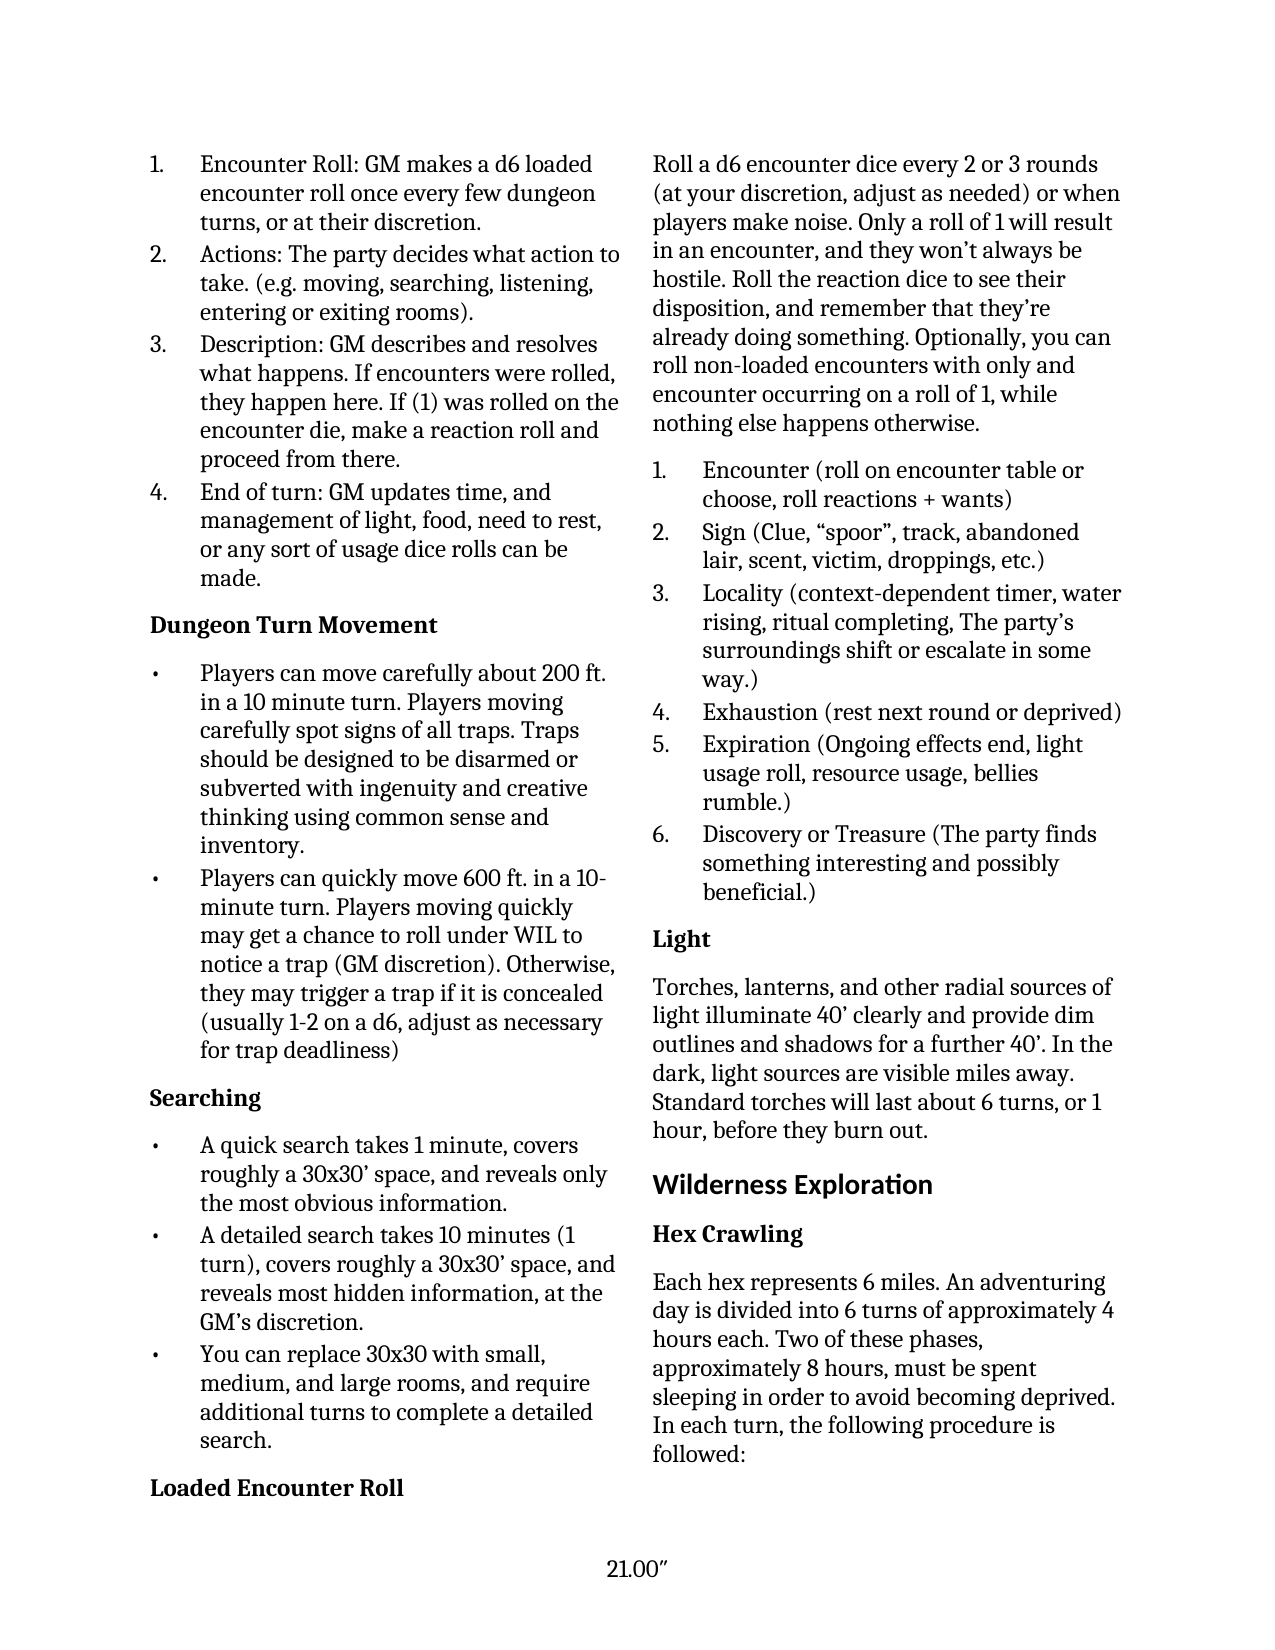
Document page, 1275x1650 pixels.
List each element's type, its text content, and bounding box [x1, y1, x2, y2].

list Sign (Clue, “spoor”, track, abandoned lair, scent, victim, droppings, etc.) [652, 517, 1125, 575]
text Light [652, 925, 1125, 954]
list You can replace 30x30 with small, medium, and large rooms, and require additional turns to complete a detailed search. [150, 1340, 622, 1455]
list A quick search takes 1 minute, covers roughly a 30x30’ space, and reveals only the most obvious information. [150, 1131, 622, 1217]
text Torches, lanterns, and other radial sources of light illuminate 40’ clearly and provide dim outlines and shadows for a further 40’. In the dark, light sources are visible miles away. Standard torches will last about 6 turns, or 1 hour, before they burn out. [652, 972, 1125, 1145]
text Hex Crawling [652, 1220, 1125, 1249]
list Actions: The party decides what action to take. (e.g. moving, searching, listening, entering or exiting rooms). [150, 240, 622, 326]
list Exhaustion (rest next round or deprived) [652, 697, 1125, 726]
text Dungeon Turn Movement [150, 611, 622, 640]
list Discovery or Treasure (The party finds something interesting and possibly beneficial.) [652, 820, 1125, 906]
list End of turn: GM updates time, and management of light, food, need to rest, or any sort of usage dice rolls can be made. [150, 477, 622, 592]
list Expiration (Ongoing effects end, light usage roll, resource usage, bellies rumble.) [652, 730, 1125, 816]
subtitle Wilderness Exploration [652, 1166, 1125, 1201]
list Encounter (roll on encounter table or choose, roll reactions + wants) [652, 456, 1125, 514]
text Each hex represents 6 miles. An adventuring day is divided into 6 turns of approximately 4 hours each. Two of these phases, approximately 8 hours, must be spent sleeping in order to avoid becoming deprived. In each turn, the following procedure is followed: [652, 1268, 1125, 1469]
list Description: GM describes and resolves what happens. If encounters were rolled, they happen here. If (1) was rolled on the encounter die, make a reaction roll and proceed from there. [150, 330, 622, 474]
text Loaded Encounter Roll [150, 1474, 622, 1502]
list A detailed search takes 10 minutes (1 turn), covers roughly a 30x30’ space, and reveals most hidden information, at the GM’s discretion. [150, 1221, 622, 1336]
list Encounter Roll: GM makes a d6 loaded encounter roll once every few dungeon turns, or at their discretion. [150, 150, 622, 236]
text Searching [150, 1084, 622, 1112]
list Players can move carefully about 200 ft. in a 10 minute turn. Players moving carefully spot signs of all traps. Traps should be designed to be disarmed or subverted with ingenuity and creative thinking using common sense and inventory. [150, 659, 622, 860]
list Locality (context-dependent timer, water rising, ritual completing, The party’s surroundings shift or escalate in some way.) [652, 579, 1125, 694]
list Players can quickly move 600 ft. in a 10-minute turn. Players moving quickly may get a chance to roll under WIL to notice a trap (GM discretion). Otherwise, they may trigger a trap if it is concealed (usually 1-2 on a d6, adjust as necessary for trap deadliness) [150, 864, 622, 1065]
text Roll a d6 encounter dice every 2 or 3 rounds (at your discretion, adjust as needed) or when players make noise. Only a roll of 1 will result in an encounter, and they won’t always be hostile. Roll the reaction dice to see their disposition, and remember that they’re already doing something. Optionally, you can roll non-loaded encounters with only and encounter occurring on a roll of 1, while nothing else happens otherwise. [652, 150, 1125, 437]
